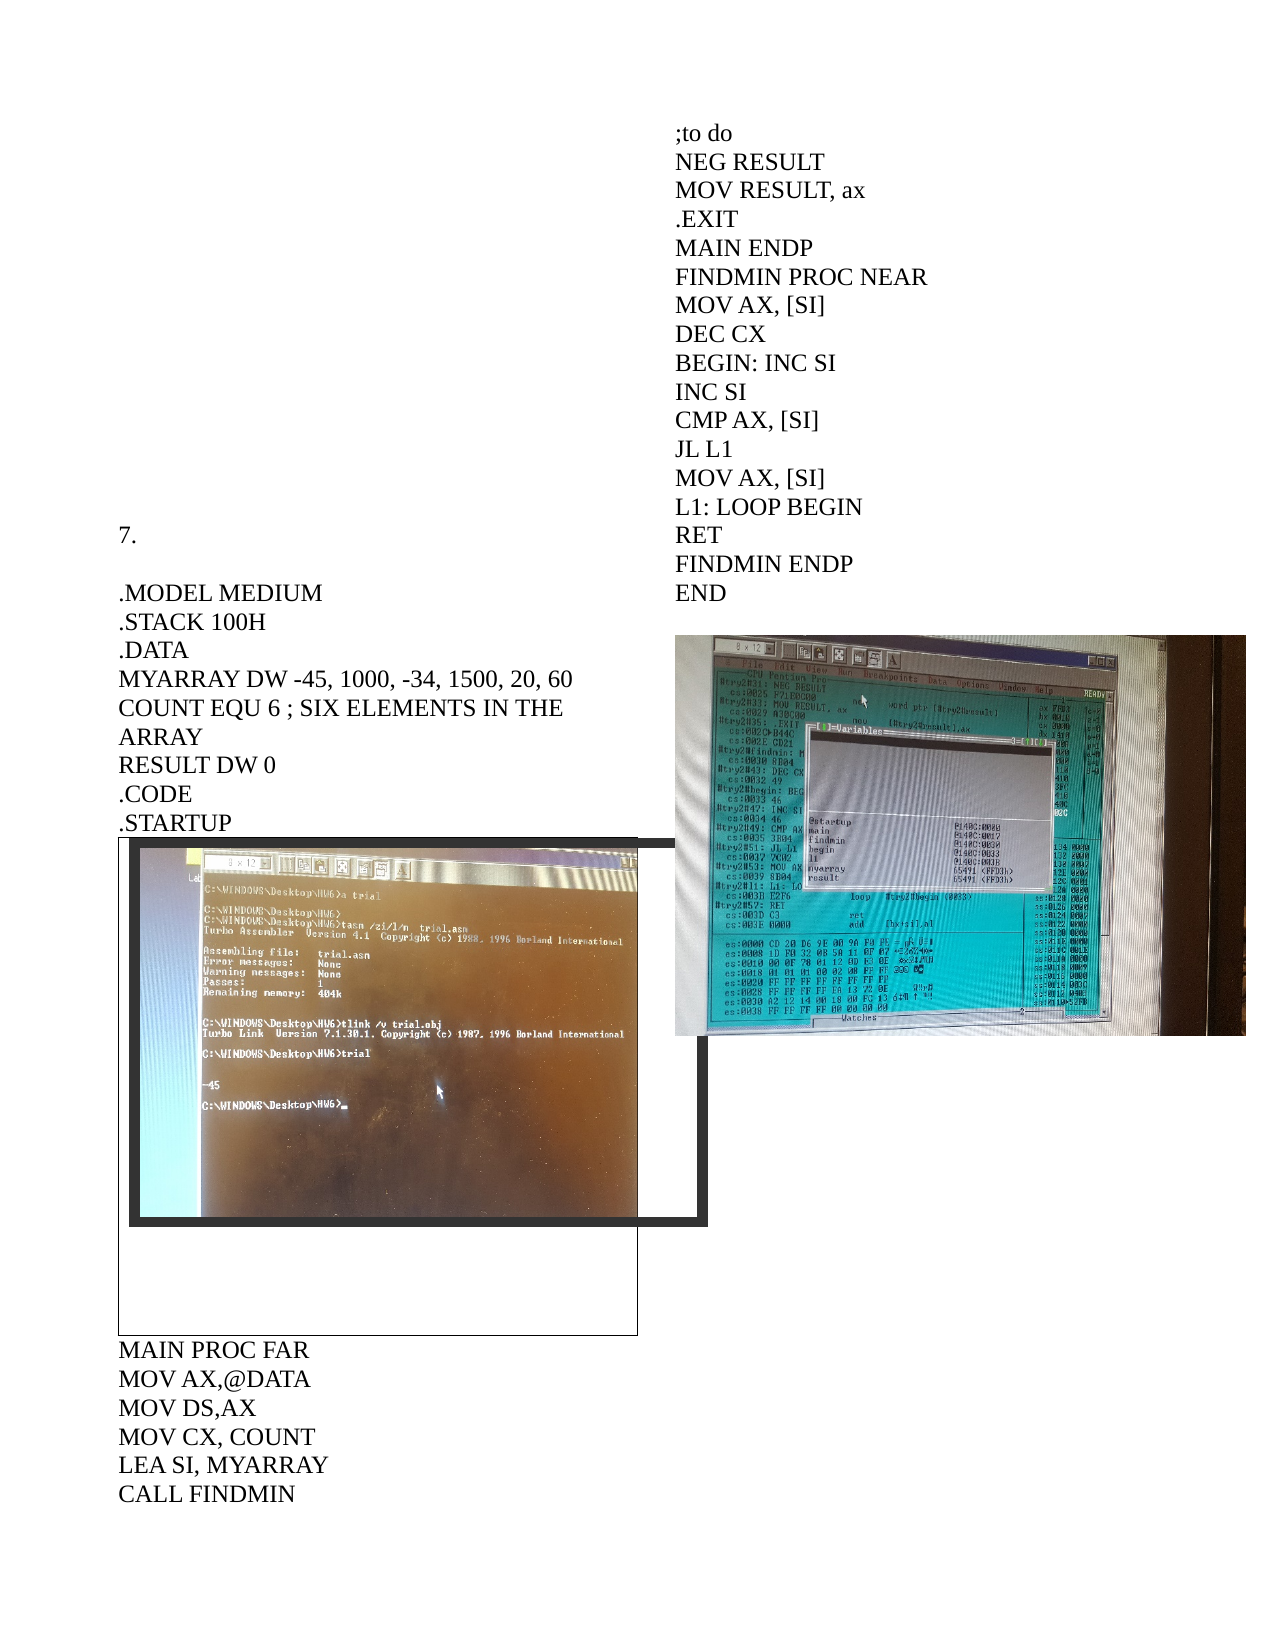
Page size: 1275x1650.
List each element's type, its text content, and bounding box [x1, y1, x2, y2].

text LEA SI, MYARRAY [118, 1451, 600, 1479]
text MOV AX, [SI] [675, 291, 1157, 319]
table_header [119, 838, 637, 1334]
text .CODE [118, 779, 600, 808]
text MOV DS,AX [118, 1393, 600, 1422]
text RESULT DW 0 [118, 751, 600, 779]
text CMP AX, [SI] [675, 406, 1157, 434]
text MOV RESULT, ax [675, 176, 1157, 204]
text .EXIT [675, 204, 1157, 233]
text .STACK 100H [118, 607, 600, 636]
text COUNT EQU 6 ; SIX ELEMENTS IN THE ARRAY [118, 693, 600, 751]
text INC SI [675, 377, 1157, 406]
text END [675, 578, 1157, 607]
text CALL FINDMIN [118, 1479, 600, 1508]
text 7. [118, 521, 600, 549]
text .MODEL MEDIUM [118, 578, 600, 607]
text MYARRAY DW -45, 1000, -34, 1500, 20, 60 [118, 664, 600, 693]
text L1: LOOP BEGIN [675, 492, 1157, 521]
text FINDMIN ENDP [675, 549, 1157, 578]
text NEG RESULT [675, 147, 1157, 176]
text RET [675, 521, 1157, 549]
text MAIN ENDP [675, 233, 1157, 262]
text .STARTUP [118, 808, 600, 837]
text MAIN PROC FAR [118, 1336, 600, 1364]
text DEC CX [675, 319, 1157, 348]
text ;to do [675, 118, 1157, 147]
text .DATA [118, 636, 600, 664]
text MOV AX, [SI] [675, 463, 1157, 492]
text MOV CX, COUNT [118, 1422, 600, 1451]
text MOV AX,@DATA [118, 1364, 600, 1393]
text JL L1 [675, 434, 1157, 463]
text FINDMIN PROC NEAR [675, 262, 1157, 291]
text BEGIN: INC SI [675, 348, 1157, 377]
